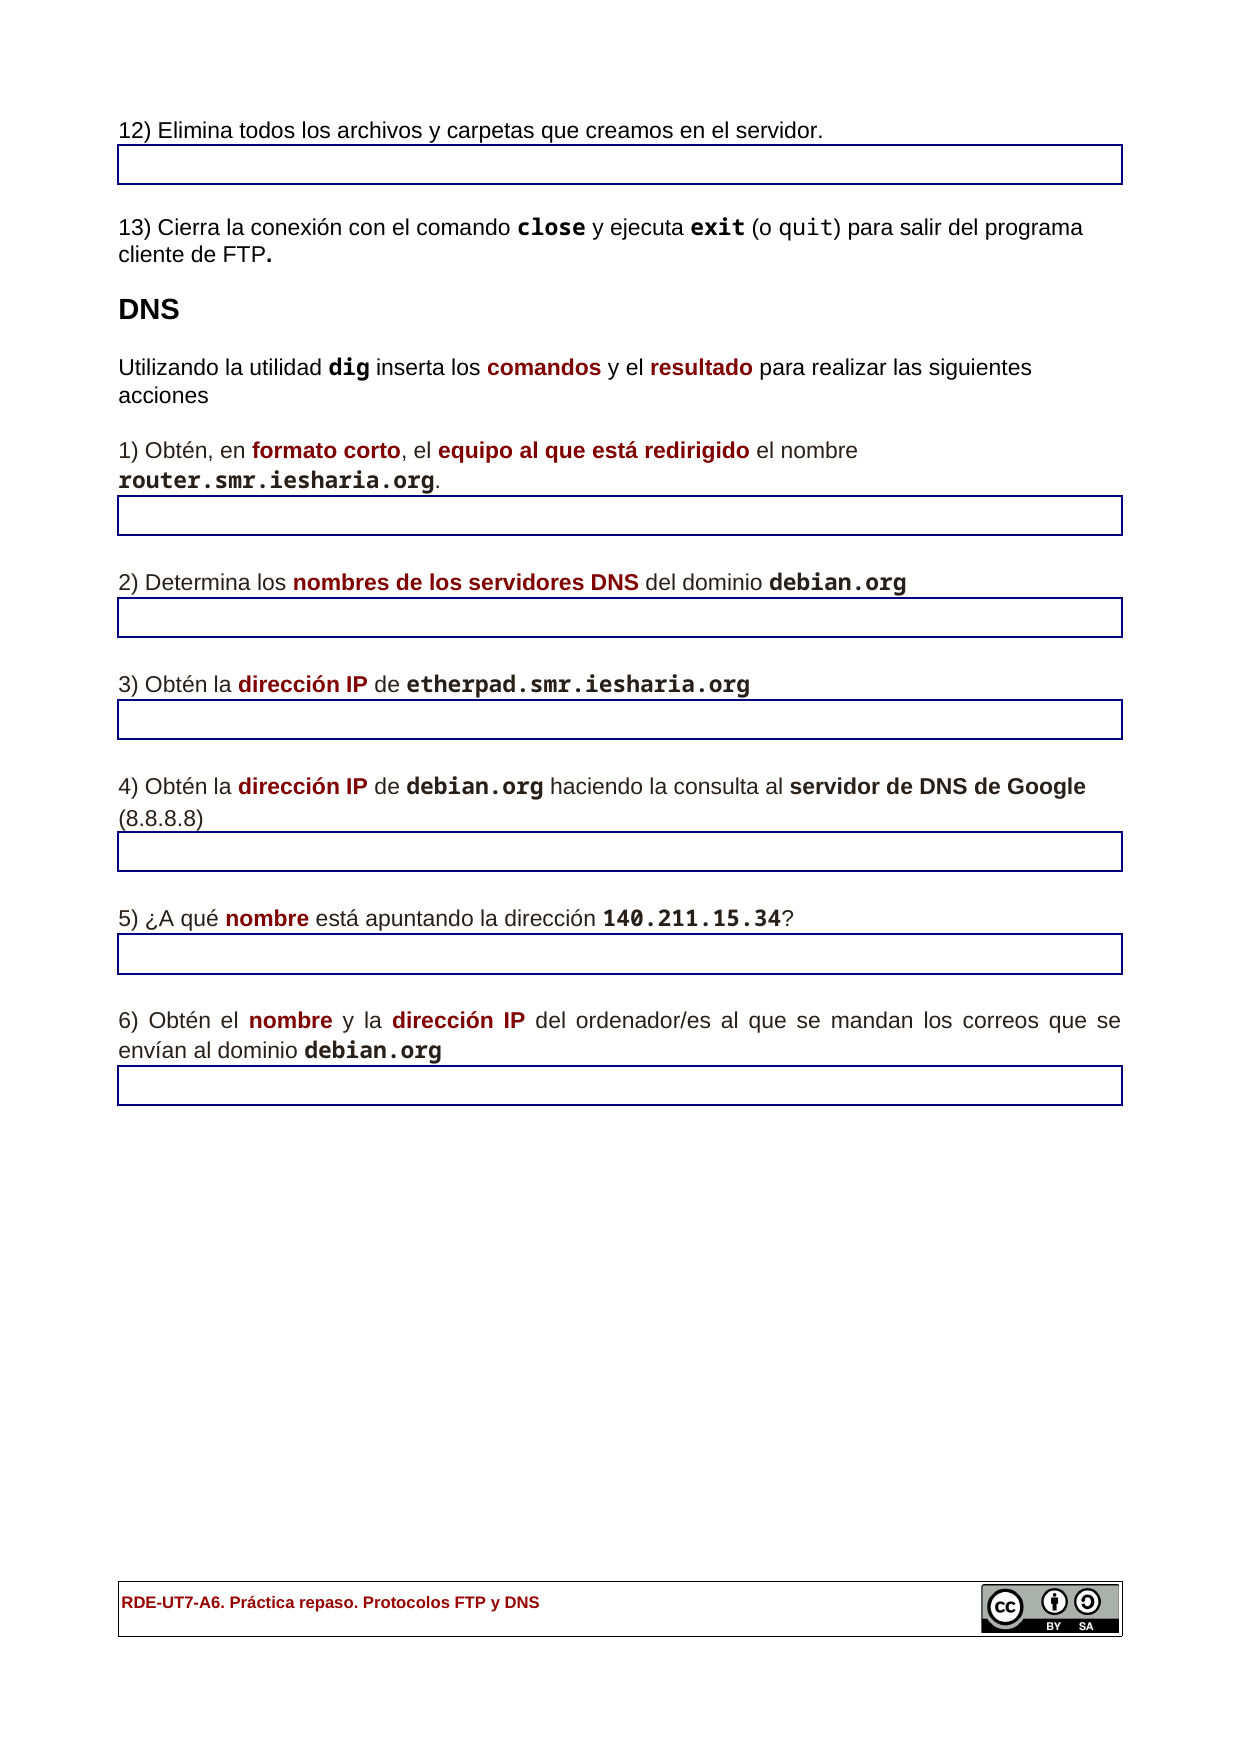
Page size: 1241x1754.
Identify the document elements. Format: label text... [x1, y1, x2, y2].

text 12) Elimina todos los archivos y carpetas que creamos en el servidor. [118, 118, 1122, 144]
picture [981, 1584, 1119, 1633]
text Utilizando la utilidad dig inserta los comandos y el resultado para realizar las siguientes acciones [118, 351, 1122, 408]
table_header [119, 599, 1121, 636]
table_header [119, 1067, 1121, 1104]
text 6) Obtén el nombre y la dirección IP del ordenador/es al que se mandan los correos que se envían al dominio debian.org [118, 1004, 1122, 1065]
table_header [119, 701, 1121, 738]
text DNS [118, 293, 1122, 326]
table_header [119, 833, 1121, 870]
text 1) Obtén, en formato corto, el equipo al que está redirigido el nombre router.smr.iesharia.org. [118, 434, 1122, 495]
text 5) ¿A qué nombre está apuntando la dirección 140.211.15.34? [118, 902, 1122, 933]
table_header [119, 935, 1121, 972]
subtitle 3) Obtén la dirección IP de etherpad.smr.iesharia.org [118, 668, 1122, 699]
table_header [119, 497, 1121, 534]
table_header [119, 146, 1121, 183]
text 2) Determina los nombres de los servidores DNS del dominio debian.org [118, 566, 1122, 597]
text 4) Obtén la dirección IP de debian.org haciendo la consulta al servidor de DNS de Google (8.8.8.8) [118, 770, 1122, 831]
text 13) Cierra la conexión con el comando close y ejecuta exit (o quit) para salir del programa cliente de FTP. [118, 211, 1122, 267]
